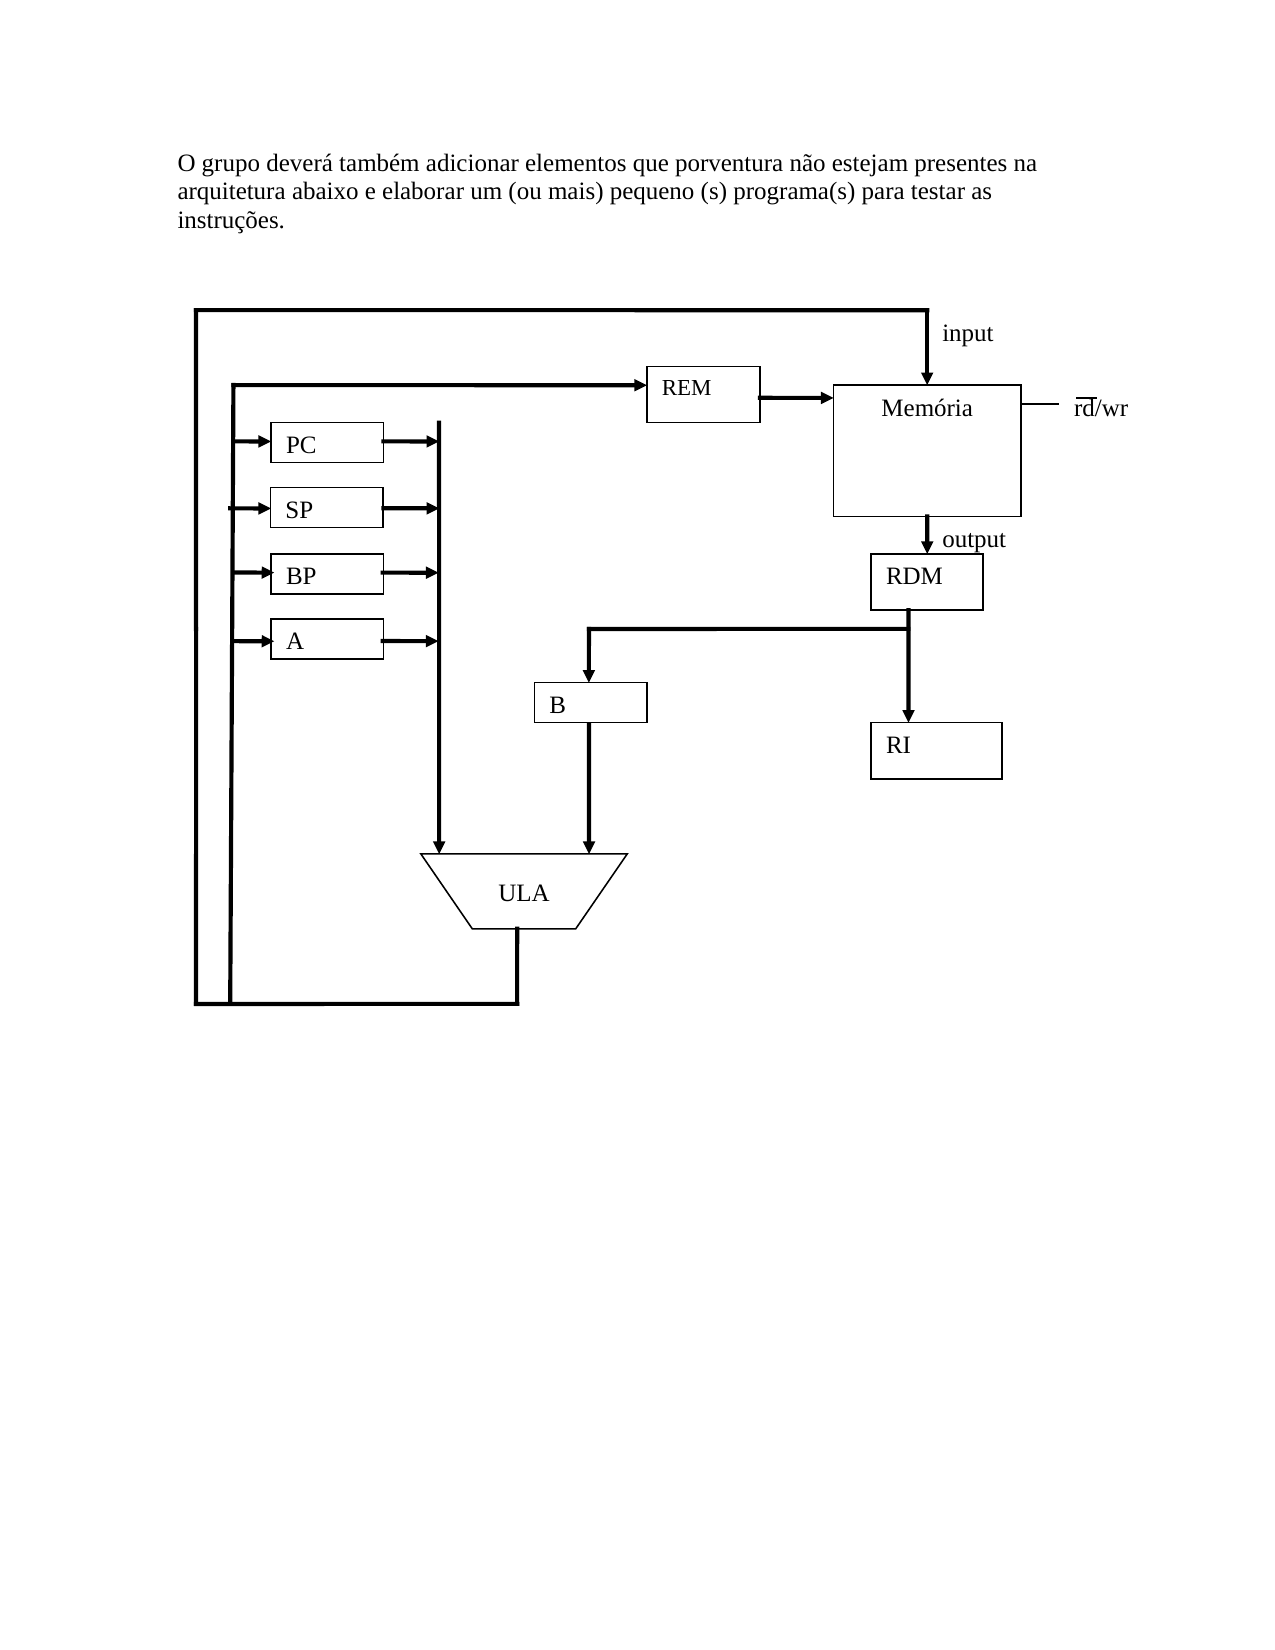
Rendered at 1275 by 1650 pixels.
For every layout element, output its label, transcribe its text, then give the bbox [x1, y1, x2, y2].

text O grupo deverá também adicionar elementos que porventura não estejam presentes na arquitetura abaixo e elaborar um (ou mais) pequeno (s) programa(s) para testar as instruções. [177, 148, 1098, 234]
